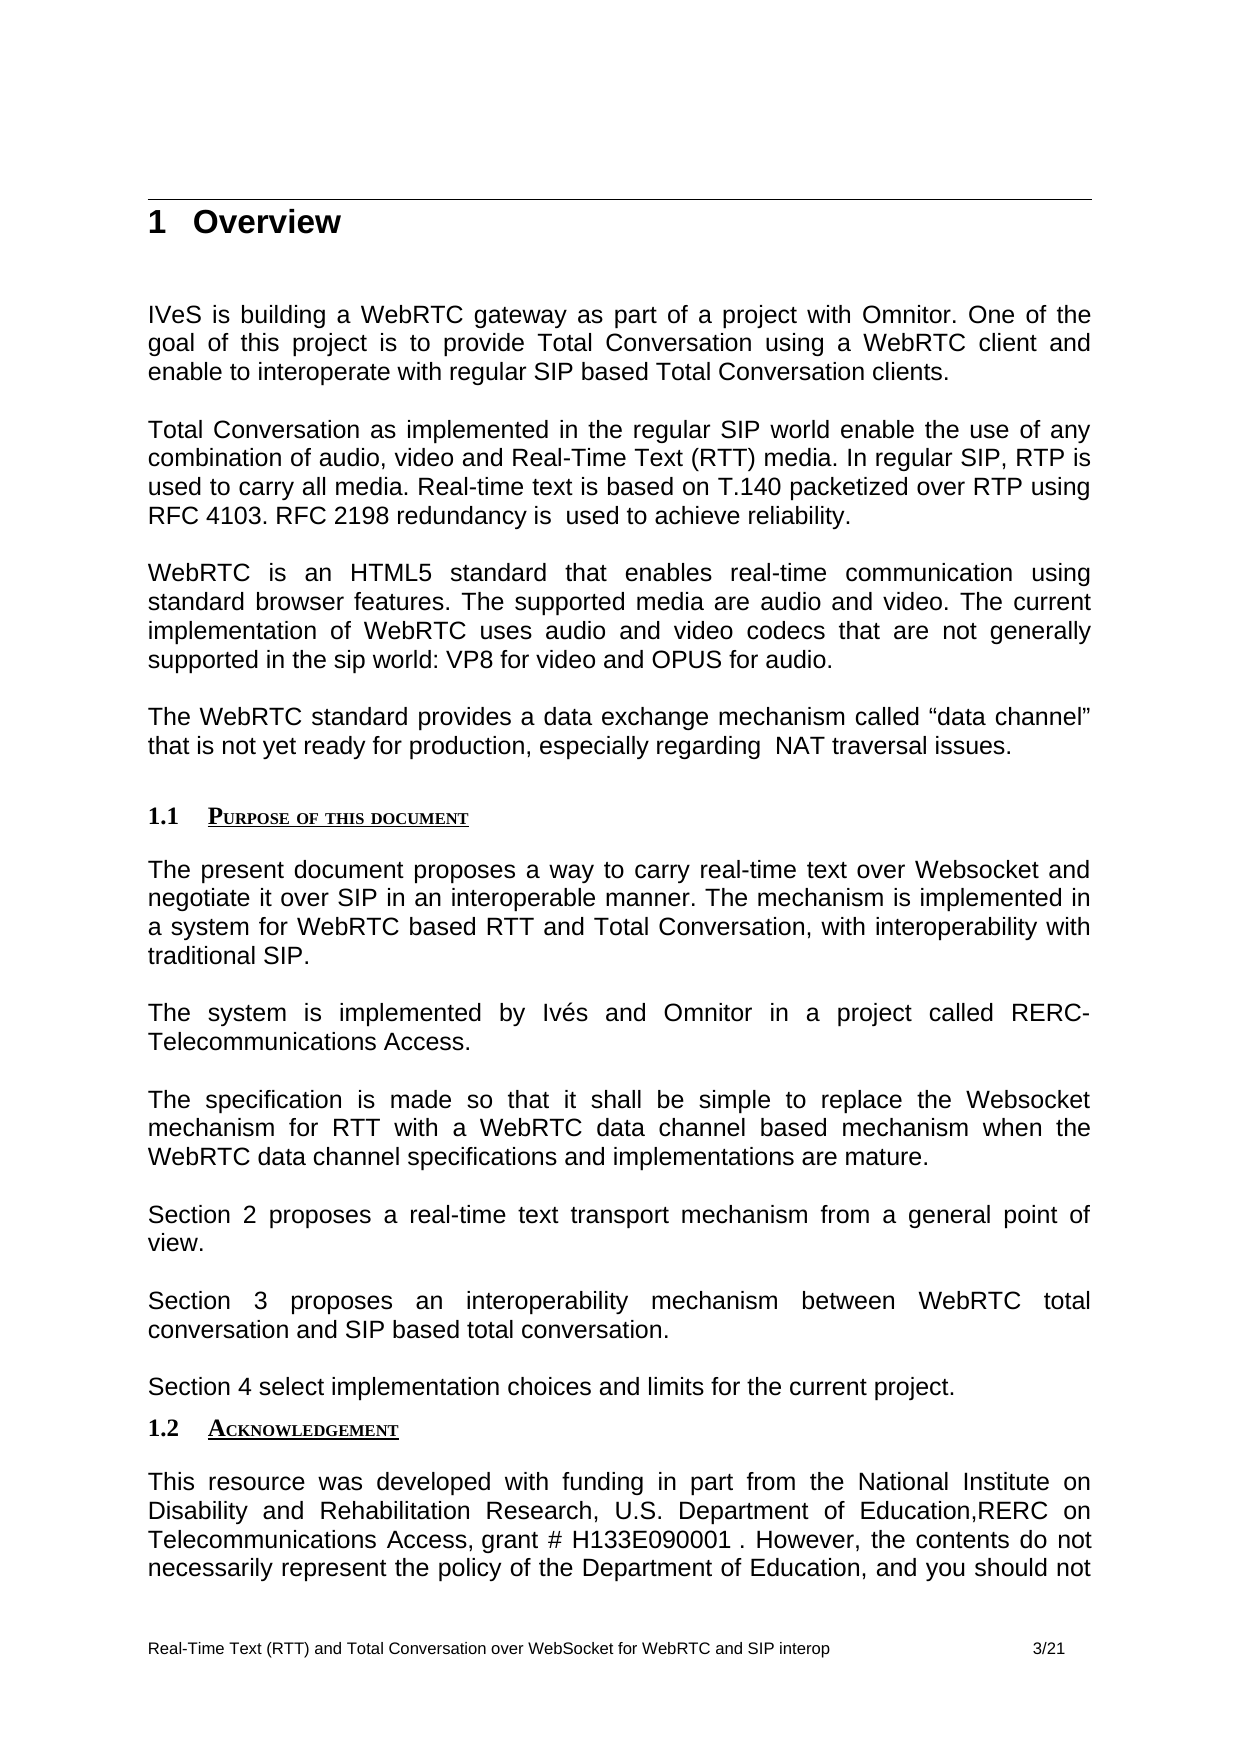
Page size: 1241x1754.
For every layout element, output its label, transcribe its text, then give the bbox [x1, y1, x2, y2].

text Total Conversation as implemented in the regular SIP world enable the use of any combination of audio, video and Real-Time Text (RTT) media. In regular SIP, RTP is used to carry all media. Real-time text is based on T.140 packetized over RTP using RFC 4103. RFC 2198 redundancy is used to achieve reliability. [148, 414, 1092, 529]
text Section 4 select implementation choices and limits for the current project. [148, 1372, 1092, 1401]
text Section 2 proposes a real-time text transport mechanism from a general point of view. [148, 1199, 1092, 1257]
text The system is implemented by Ivés and Omnitor in a project called RERC-Telecommunications Access. [148, 998, 1092, 1056]
subtitle Acknowledgement [148, 1413, 1092, 1442]
text The present document proposes a way to carry real-time text over Websocket and negotiate it over SIP in an interoperable manner. The mechanism is implemented in a system for WebRTC based RTT and Total Conversation, with interoperability with traditional SIP. [148, 854, 1092, 969]
text IVeS is building a WebRTC gateway as part of a project with Omnitor. One of the goal of this project is to provide Total Conversation using a WebRTC client and enable to interoperate with regular SIP based Total Conversation clients. [148, 299, 1092, 386]
subtitle Overview [148, 200, 1092, 241]
text Section 3 proposes an interoperability mechanism between WebRTC total conversation and SIP based total conversation. [148, 1286, 1092, 1343]
text The WebRTC standard provides a data exchange mechanism called “data channel” that is not yet ready for production, especially regarding NAT traversal issues. [148, 702, 1092, 759]
text The specification is made so that it shall be simple to replace the Websocket mechanism for RTT with a WebRTC data channel based mechanism when the WebRTC data channel specifications and implementations are mature. [148, 1084, 1092, 1171]
text This resource was developed with funding in part from the National Institute on Disability and Rehabilitation Research, U.S. Department of Education,RERC on Telecommunications Access, grant # H133E090001 . However, the contents do not necessarily represent the policy of the Department of Education, and you should not [148, 1467, 1092, 1582]
text WebRTC is an HTML5 standard that enables real-time communication using standard browser features. The supported media are audio and video. The current implementation of WebRTC uses audio and video codecs that are not generally supported in the sip world: VP8 for video and OPUS for audio. [148, 558, 1092, 673]
subtitle Purpose of this document [148, 801, 1092, 829]
